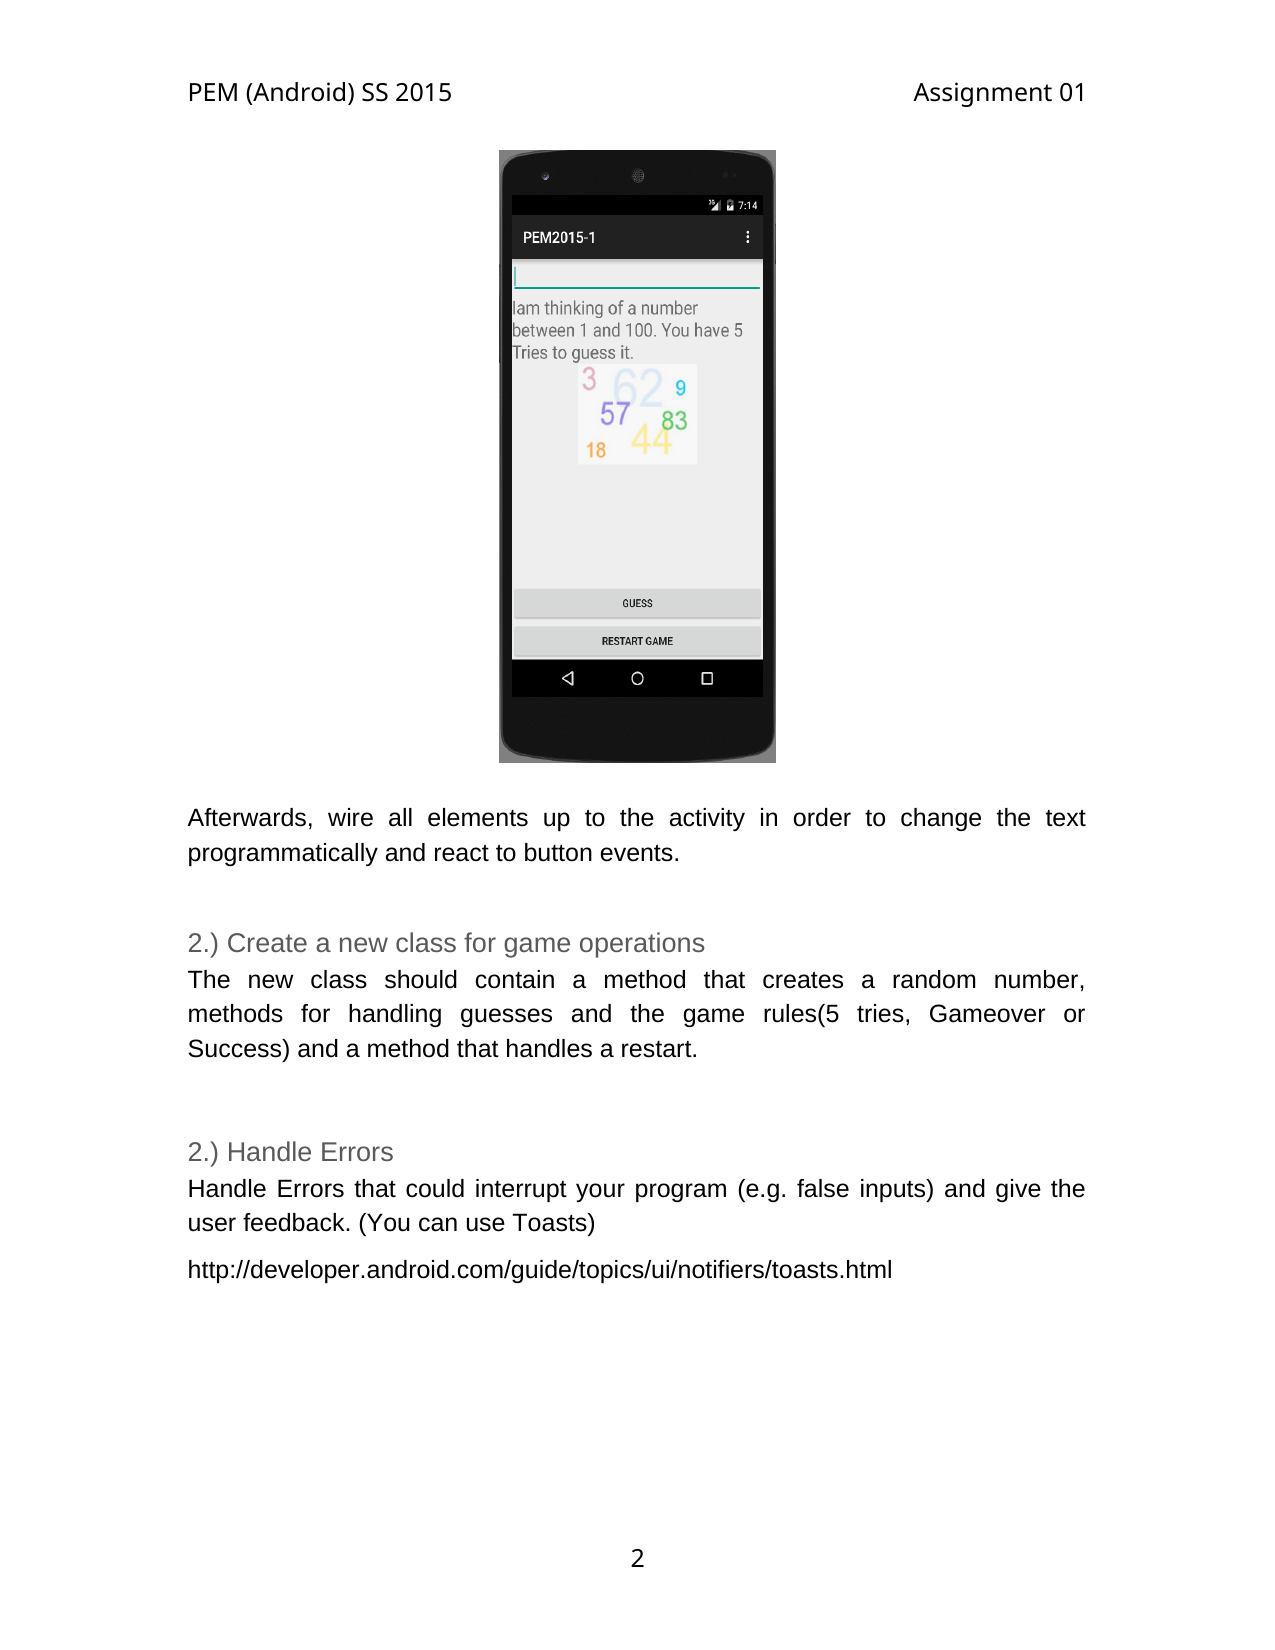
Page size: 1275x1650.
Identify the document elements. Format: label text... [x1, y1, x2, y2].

subtitle 2.) Handle Errors [187, 1136, 1087, 1167]
picture [499, 150, 776, 763]
text Handle Errors that could interrupt your program (e.g. false inputs) and give the user feedback. (You can use Toasts) [187, 1173, 1087, 1237]
text http://developer.android.com/guide/topics/ui/notifiers/toasts.html [187, 1255, 1087, 1284]
text The new class should contain a method that creates a random number, methods for handling guesses and the game rules(5 tries, Gameover or Success) and a method that handles a restart. [187, 965, 1087, 1062]
text Afterwards, wire all elements up to the activity in order to change the text programmatically and react to button events. [187, 803, 1087, 866]
subtitle 2.) Create a new class for game operations [187, 927, 1087, 958]
